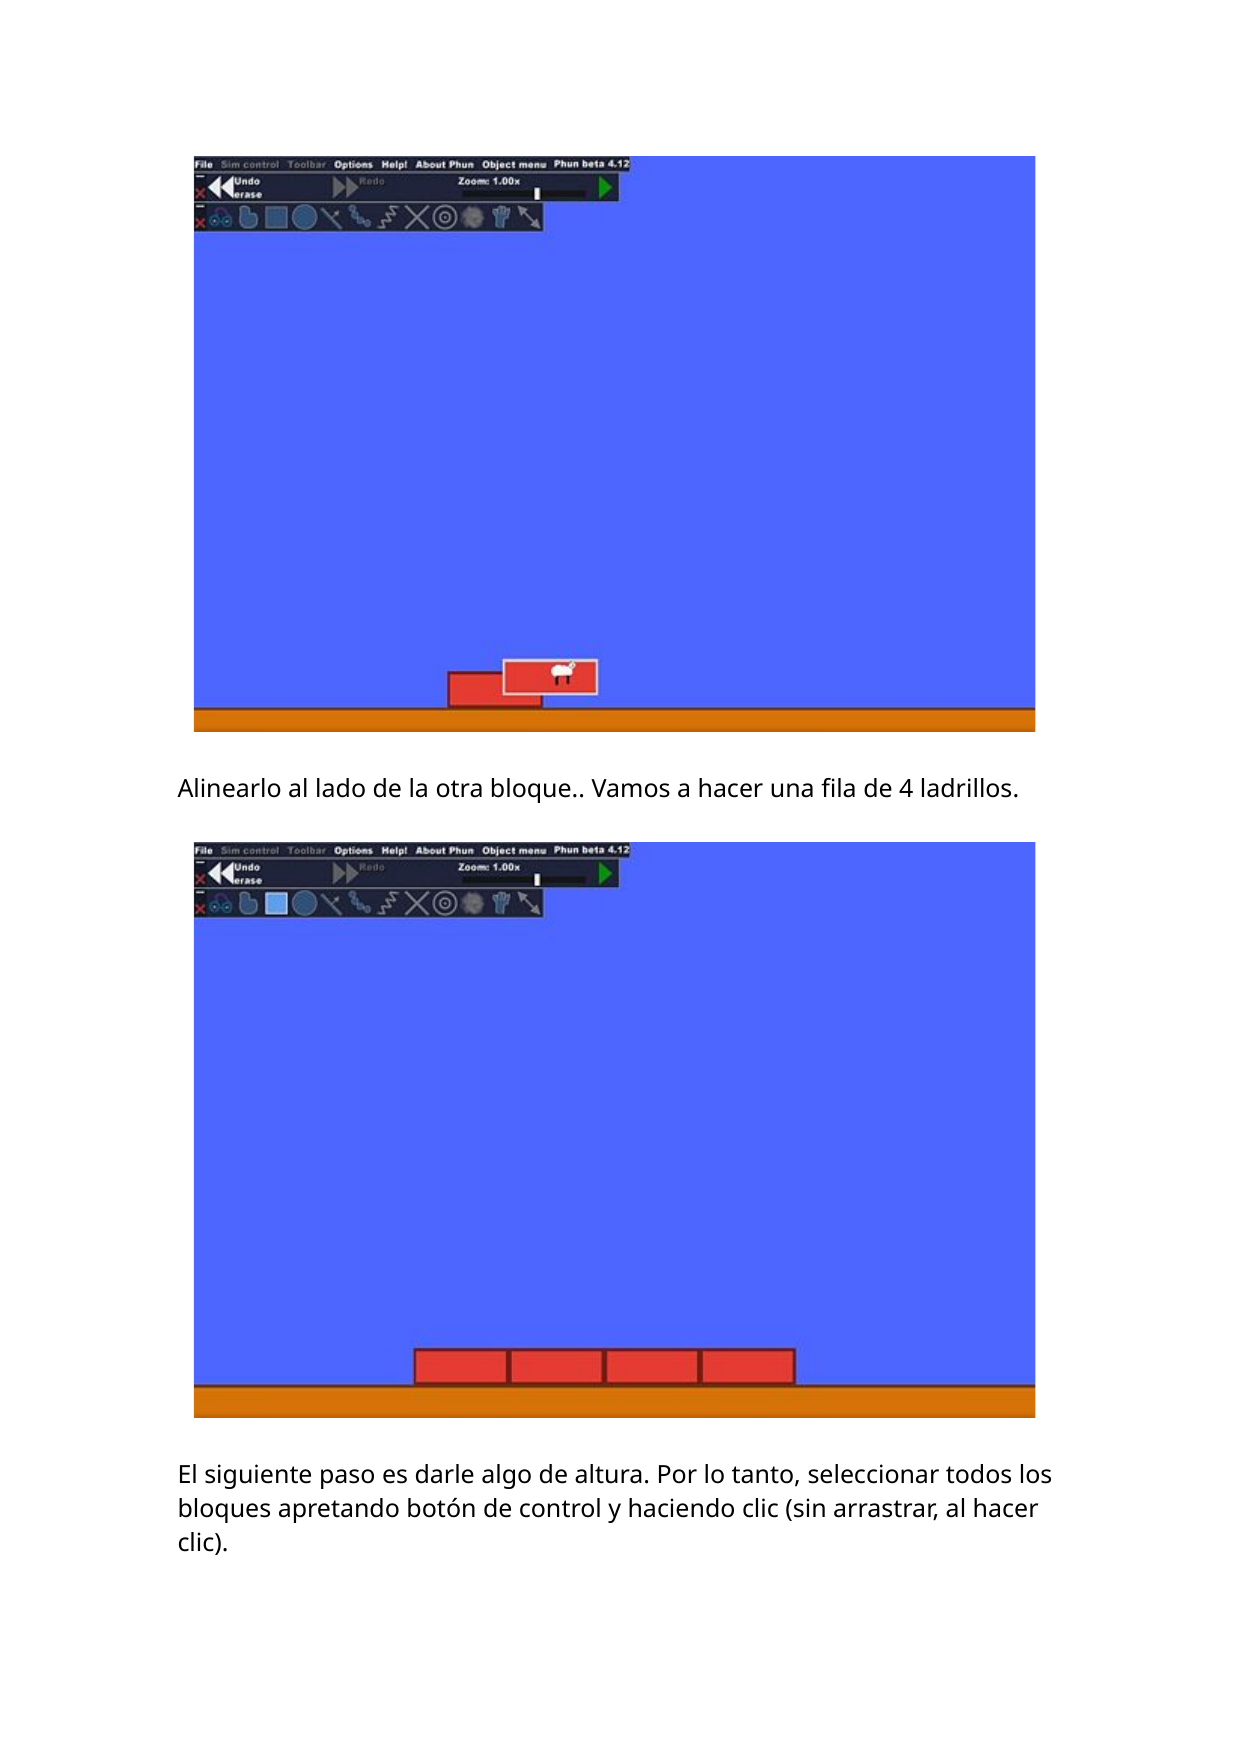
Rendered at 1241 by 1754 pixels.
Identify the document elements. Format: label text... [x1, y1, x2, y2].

picture [193, 842, 1036, 1418]
text Alinearlo al lado de la otra bloque.. Vamos a hacer una fila de 4 ladrillos. [177, 770, 1063, 804]
picture [193, 156, 1036, 732]
text El siguiente paso es darle algo de altura. Por lo tanto, seleccionar todos los bloques apretando botón de control y haciendo clic (sin arrastrar, al hacer clic). [177, 1456, 1063, 1558]
